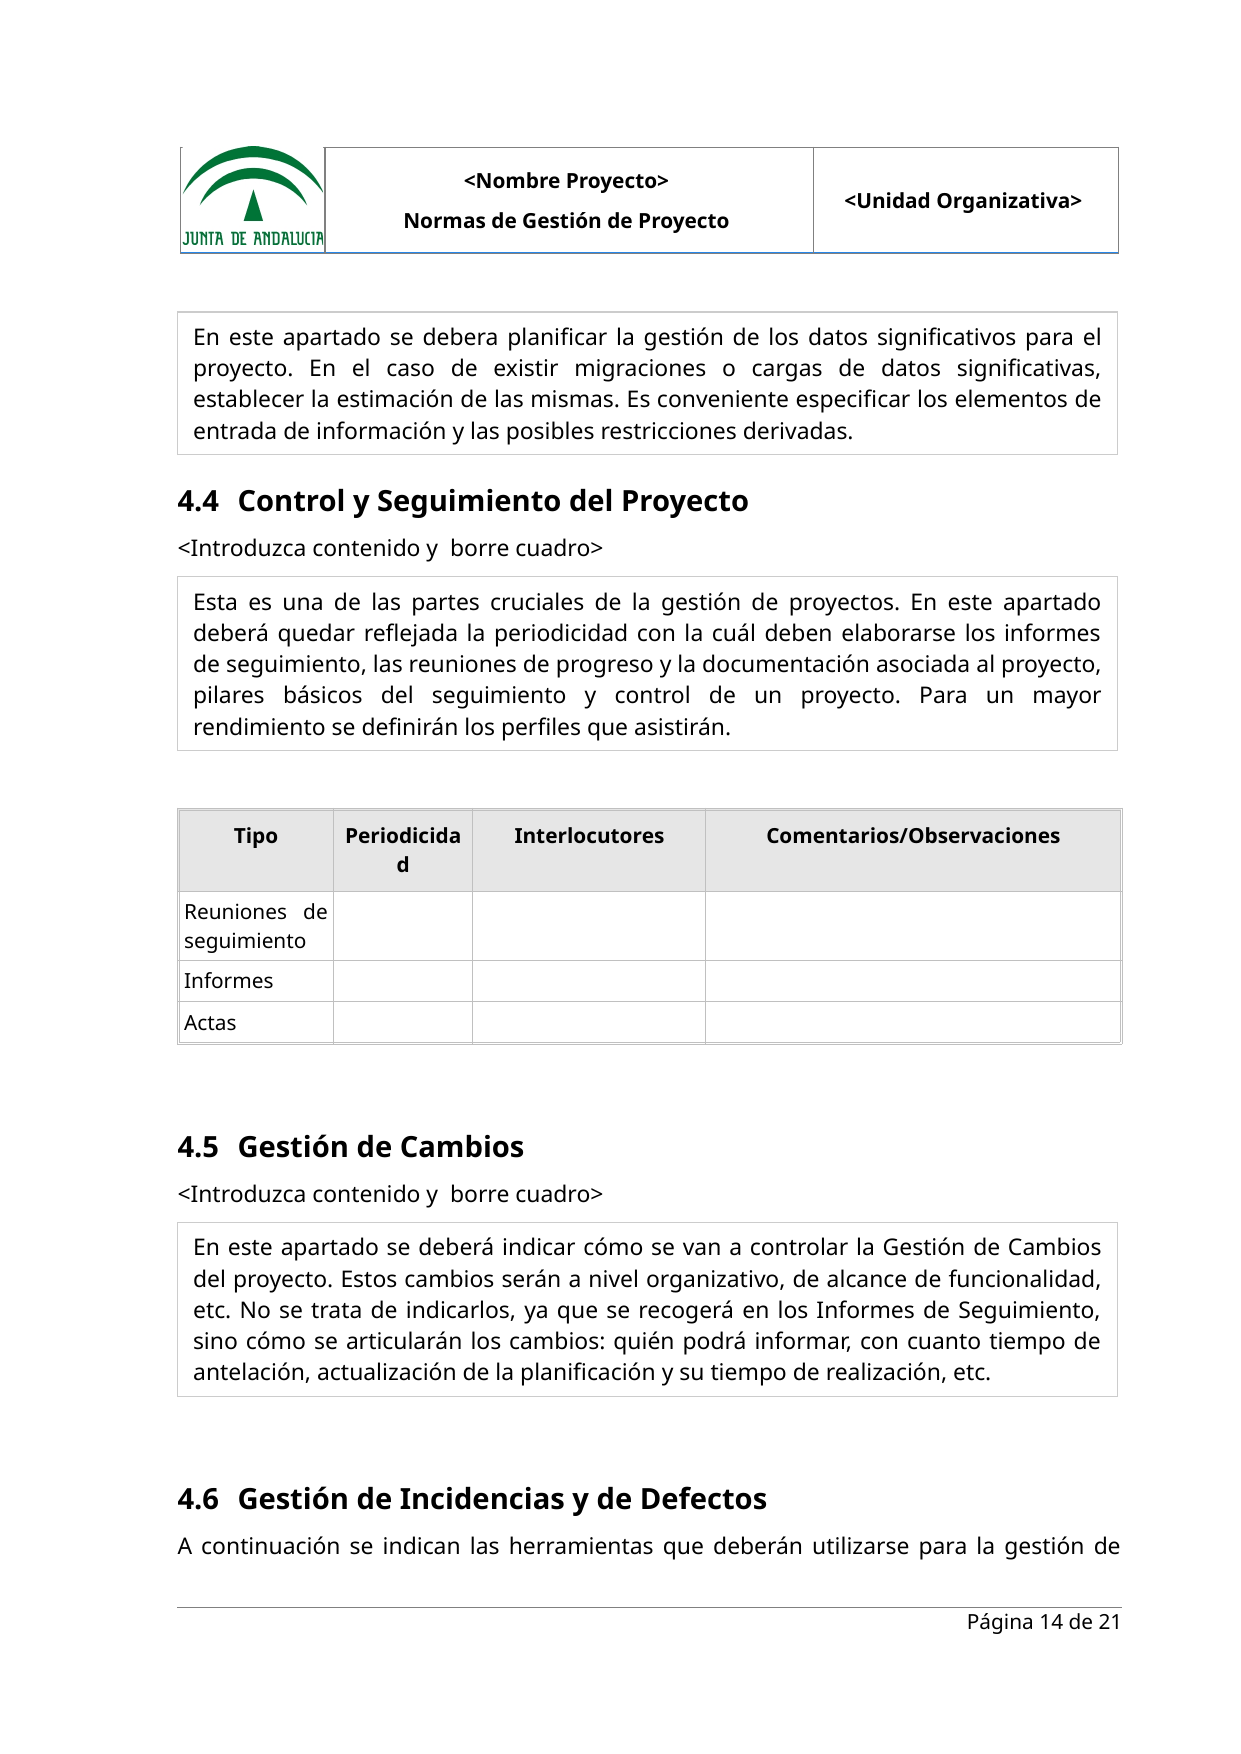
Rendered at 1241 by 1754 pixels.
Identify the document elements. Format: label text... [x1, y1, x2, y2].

table_cell [473, 1002, 705, 1042]
text A continuación se indican las herramientas que deberán utilizarse para la gestión de [177, 1530, 1122, 1562]
text <Introduzca contenido y borre cuadro> [177, 1178, 1122, 1209]
text <Introduzca contenido y borre cuadro> [177, 532, 1122, 564]
table_cell Actas [180, 1002, 333, 1042]
subtitle Control y Seguimiento del Proyecto [177, 480, 1122, 520]
table_cell [334, 892, 472, 960]
text Esta es una de las partes cruciales de la gestión de proyectos. En este apartado deberá quedar reflejada la periodicidad con la cuál deben elaborarse los informes de seguimiento, las reuniones de progreso y la documentación asociada al proyecto, pilares básicos del seguimiento y control de un proyecto. Para un mayor rendimiento se definirán los perfiles que asistirán. [193, 586, 1102, 742]
table_cell [706, 961, 1120, 1001]
table_cell [706, 892, 1120, 960]
subtitle Gestión de Cambios [177, 1126, 1122, 1166]
table_cell [334, 1002, 472, 1042]
table_header Interlocutores [473, 811, 705, 891]
table_cell [706, 1002, 1120, 1042]
table_cell [473, 961, 705, 1001]
table_header Tipo [180, 811, 333, 891]
table_cell [334, 961, 472, 1001]
table_header Periodicidad [334, 811, 472, 891]
table_cell [473, 892, 705, 960]
table_cell Informes [180, 961, 333, 1001]
picture [182, 146, 324, 245]
table_header Comentarios/Observaciones [706, 811, 1120, 891]
text En este apartado se deberá indicar cómo se van a controlar la Gestión de Cambios del proyecto. Estos cambios serán a nivel organizativo, de alcance de funcionalidad, etc. No se trata de indicarlos, ya que se recogerá en los Informes de Seguimiento, sino cómo se articularán los cambios: quién podrá informar, con cuanto tiempo de antelación, actualización de la planificación y su tiempo de realización, etc. [193, 1231, 1102, 1387]
text En este apartado se debera planificar la gestión de los datos significativos para el proyecto. En el caso de existir migraciones o cargas de datos significativas, establecer la estimación de las mismas. Es conveniente especificar los elementos de entrada de información y las posibles restricciones derivadas. [193, 321, 1102, 446]
table_cell Reuniones de seguimiento [180, 892, 333, 960]
subtitle Gestión de Incidencias y de Defectos [177, 1478, 1122, 1518]
